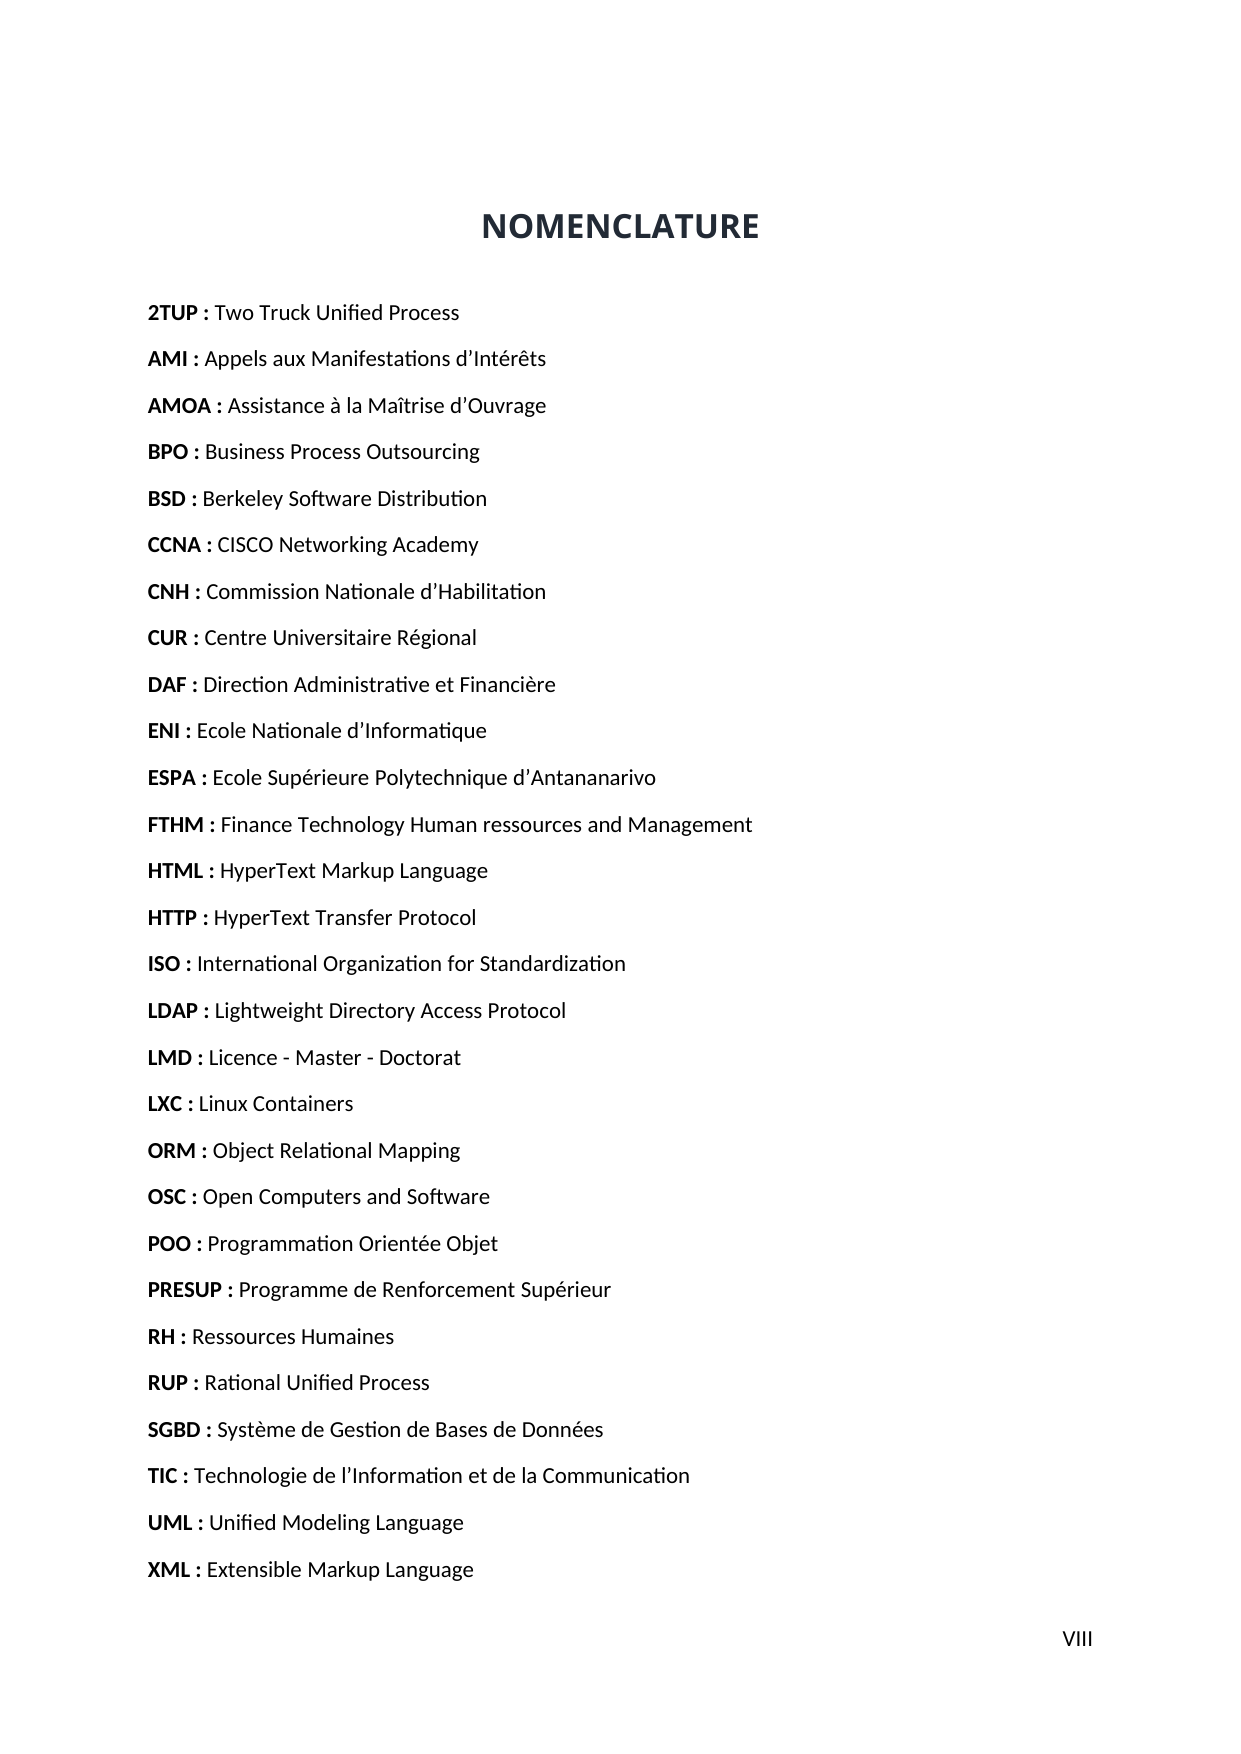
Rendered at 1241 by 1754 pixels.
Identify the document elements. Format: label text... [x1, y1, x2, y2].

text CCNA : CISCO Networking Academy [148, 530, 1093, 558]
subtitle NOMENCLATURE [148, 202, 1093, 248]
text XML : Extensible Markup Language [148, 1555, 1093, 1583]
text HTML : HyperText Markup Language [148, 856, 1093, 884]
text ENI : Ecole Nationale d’Informatique [148, 717, 1093, 745]
text CUR : Centre Universitaire Régional [148, 623, 1093, 652]
text RH : Ressources Humaines [148, 1322, 1093, 1350]
text LMD : Licence - Master - Doctorat [148, 1043, 1093, 1071]
text 2TUP : Two Truck Unified Process [148, 298, 1093, 326]
text OSC : Open Computers and Software [148, 1182, 1093, 1210]
text ORM : Object Relational Mapping [148, 1136, 1093, 1164]
text RUP : Rational Unified Process [148, 1368, 1093, 1397]
text AMOA : Assistance à la Maîtrise d’Ouvrage [148, 391, 1093, 419]
text LXC : Linux Containers [148, 1089, 1093, 1117]
text PRESUP : Programme de Renforcement Supérieur [148, 1275, 1093, 1303]
text HTTP : HyperText Transfer Protocol [148, 903, 1093, 931]
text ESPA : Ecole Supérieure Polytechnique d’Antananarivo [148, 763, 1093, 791]
text LDAP : Lightweight Directory Access Protocol [148, 996, 1093, 1024]
text TIC : Technologie de l’Information et de la Communication [148, 1462, 1093, 1490]
text AMI : Appels aux Manifestations d’Intérêts [148, 344, 1093, 372]
text POO : Programmation Orientée Objet [148, 1229, 1093, 1257]
text FTHM : Finance Technology Human ressources and Management [148, 810, 1093, 838]
text ISO : International Organization for Standardization [148, 949, 1093, 977]
text SGBD : Système de Gestion de Bases de Données [148, 1415, 1093, 1443]
text DAF : Direction Administrative et Financière [148, 670, 1093, 698]
text BPO : Business Process Outsourcing [148, 437, 1093, 465]
text UML : Unified Modeling Language [148, 1508, 1093, 1536]
text CNH : Commission Nationale d’Habilitation [148, 577, 1093, 605]
text BSD : Berkeley Software Distribution [148, 484, 1093, 512]
